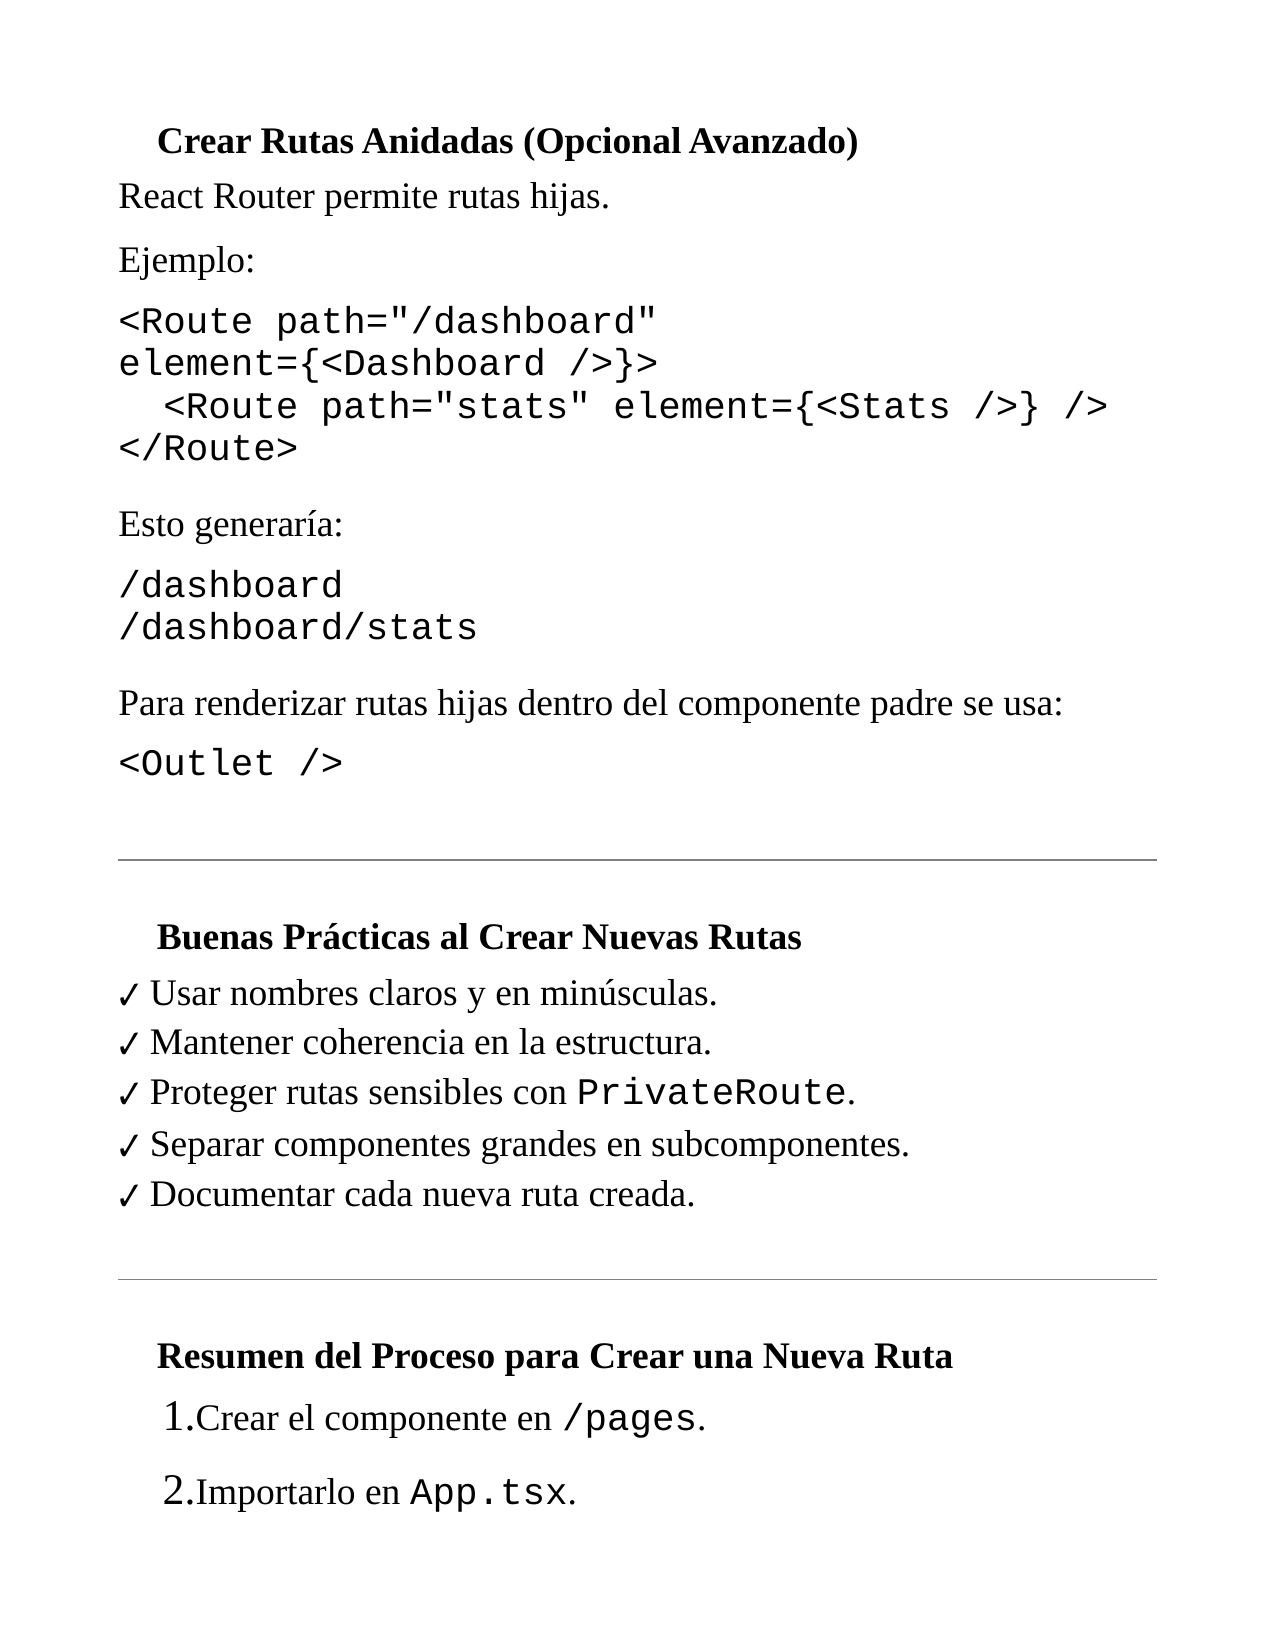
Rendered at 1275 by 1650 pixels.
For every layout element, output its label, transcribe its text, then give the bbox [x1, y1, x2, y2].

list Importarlo en App.tsx. [162, 1464, 1157, 1516]
text Esto generaría: [118, 502, 1157, 545]
text <Route path="stats" element={<Stats />} /> [118, 387, 1157, 429]
text Para renderizar rutas hijas dentro del componente padre se usa: [118, 680, 1157, 723]
text <Route path="/dashboard" element={<Dashboard />}> [118, 302, 1157, 387]
list Crear el componente en /pages. [162, 1389, 1157, 1441]
text <Outlet /> [118, 744, 1157, 787]
text ✔ Usar nombres claros y en minúsculas. ✔ Mantener coherencia en la estructura. ✔ Proteger rutas sensibles con PrivateRoute. ✔ Separar componentes grandes en subcomponentes. ✔ Documentar cada nueva ruta creada. [118, 970, 1157, 1214]
text Ejemplo: [118, 238, 1157, 281]
text </Route> [118, 429, 1157, 472]
text /dashboard/stats [118, 608, 1157, 651]
subtitle 📌 Buenas Prácticas al Crear Nuevas Rutas [118, 914, 1157, 957]
text React Router permite rutas hijas. [118, 174, 1157, 217]
text /dashboard [118, 566, 1157, 608]
subtitle 📌 Crear Rutas Anidadas (Opcional Avanzado) [118, 118, 1157, 161]
subtitle 📌 Resumen del Proceso para Crear una Nueva Ruta [118, 1334, 1157, 1377]
